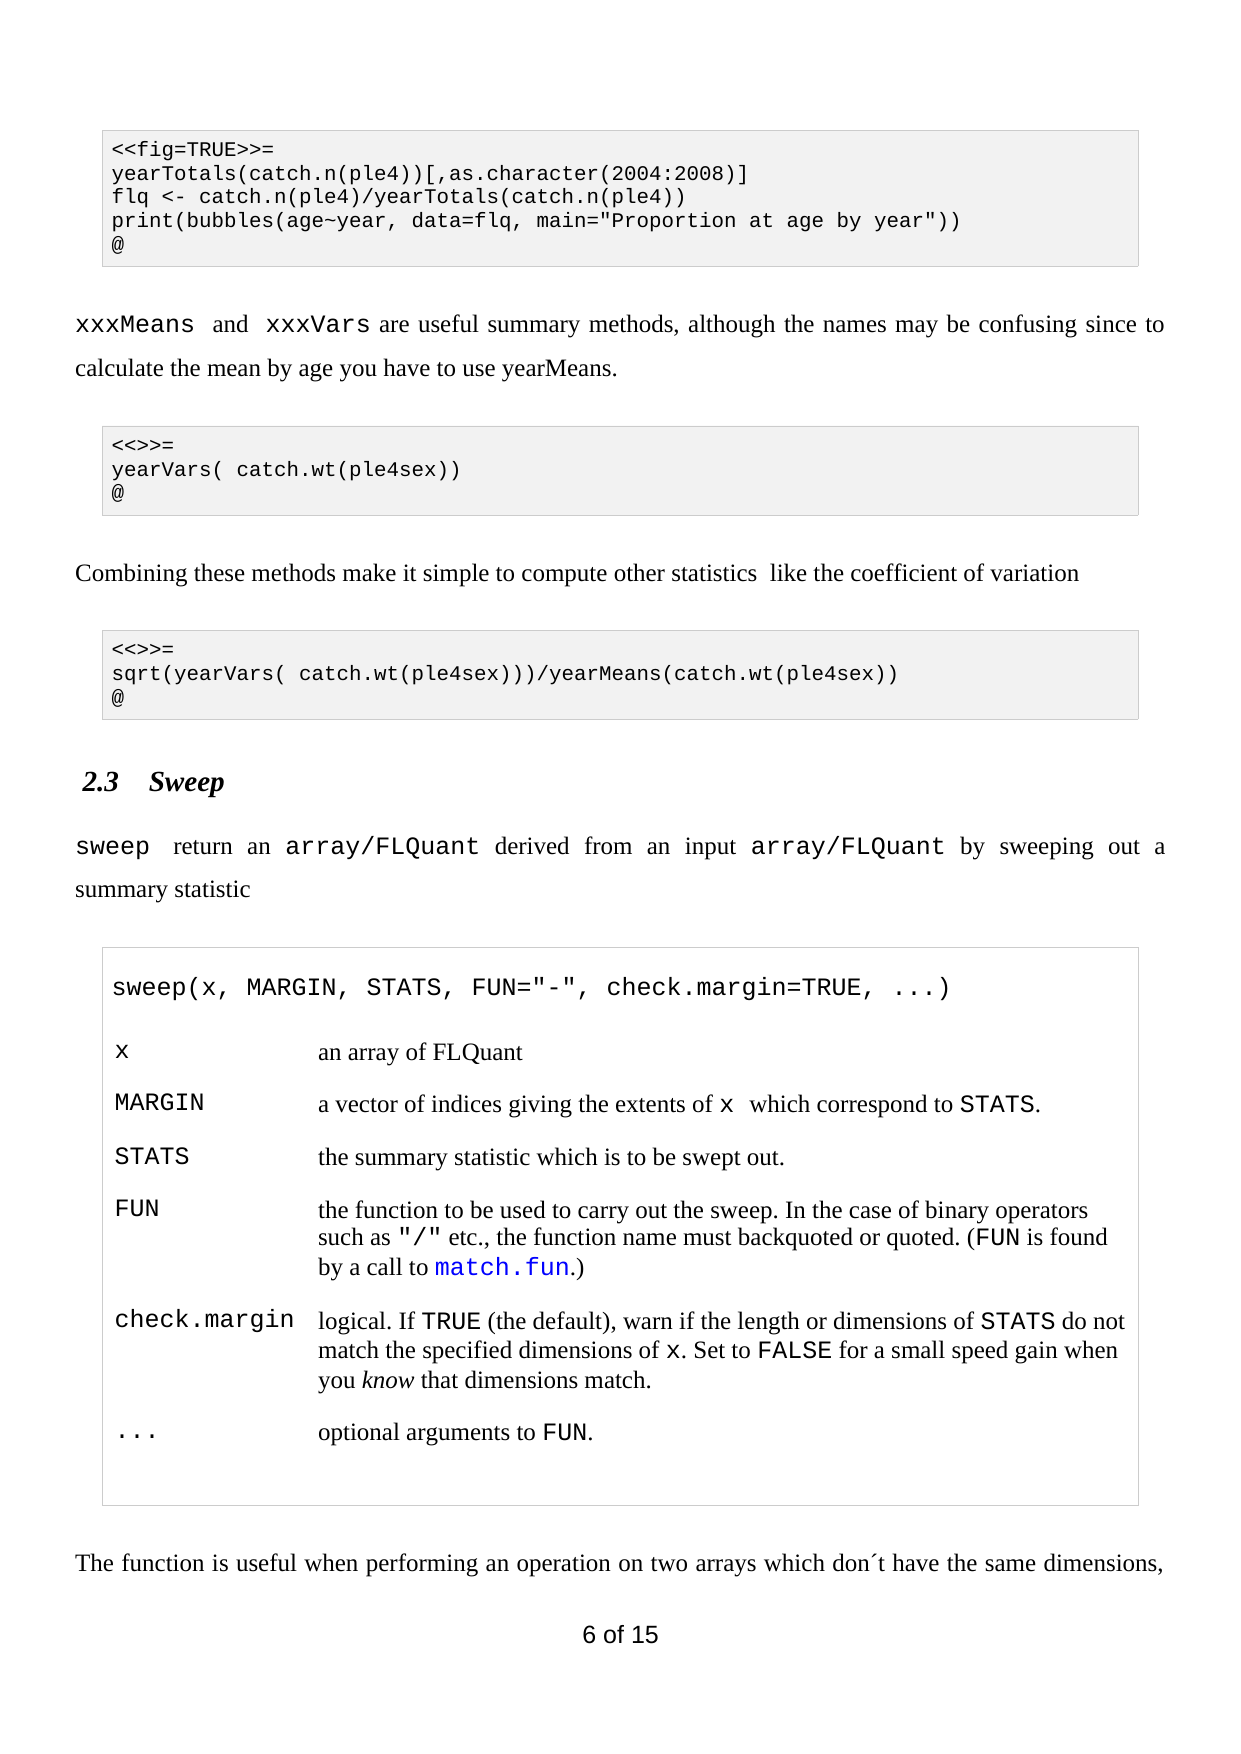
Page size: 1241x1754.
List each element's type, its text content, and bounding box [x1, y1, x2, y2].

text @ [111, 482, 1129, 506]
text xxxMeans and xxxVars are useful summary methods, although the names may be confusing since to calculate the mean by age you have to use yearMeans. [75, 118, 1166, 382]
table_cell ... [111, 1397, 315, 1451]
text yearTotals(catch.n(ple4))[,as.character(2004:2008)] [111, 163, 1129, 186]
text flq <- catch.n(ple4)/yearTotals(catch.n(ple4)) [111, 186, 1129, 210]
table_cell optional arguments to FUN. [315, 1397, 1129, 1451]
table_header x [111, 1017, 315, 1069]
table_cell the function to be used to carry out the sweep. In the case of binary operators such as "/" etc., the function name must backquoted or quoted. (FUN is found by a call to match.fun.) [315, 1175, 1129, 1286]
table_cell the summary statistic which is to be swept out. [315, 1123, 1129, 1175]
text <<>>= [111, 639, 1129, 663]
text yearVars( catch.wt(ple4sex)) [111, 458, 1129, 482]
subtitle Sweep [75, 618, 1166, 798]
table_cell MARGIN [111, 1069, 315, 1123]
text sqrt(yearVars( catch.wt(ple4sex)))/yearMeans(catch.wt(ple4sex)) [111, 663, 1129, 687]
text The function is useful when performing an operation on two arrays which don´t have the same dimensions, [75, 935, 1166, 1577]
table_cell STATS [111, 1123, 315, 1175]
text sweep return an array/FLQuant derived from an input array/FLQuant by sweeping out a summary statistic [75, 832, 1166, 903]
text @ [111, 234, 1129, 257]
table_cell check.margin [111, 1286, 315, 1397]
table_cell a vector of indices giving the extents of x which correspond to STATS. [315, 1069, 1129, 1123]
table_header an array of FLQuant [315, 1017, 1129, 1069]
text print(bubbles(age~year, data=flq, main="Proportion at age by year")) [111, 210, 1129, 234]
table_cell FUN [111, 1175, 315, 1286]
table_cell logical. If TRUE (the default), warn if the length or dimensions of STATS do not match the specified dimensions of x. Set to FALSE for a small speed gain when you know that dimensions match. [315, 1286, 1129, 1397]
text @ [111, 687, 1129, 710]
text <<>>= [111, 435, 1129, 458]
text Combining these methods make it simple to compute other statistics like the coefficient of variation [75, 414, 1166, 586]
text sweep(x, MARGIN, STATS, FUN="-", check.margin=TRUE, ...) [111, 974, 1129, 1003]
text <<fig=TRUE>>= [111, 139, 1129, 163]
